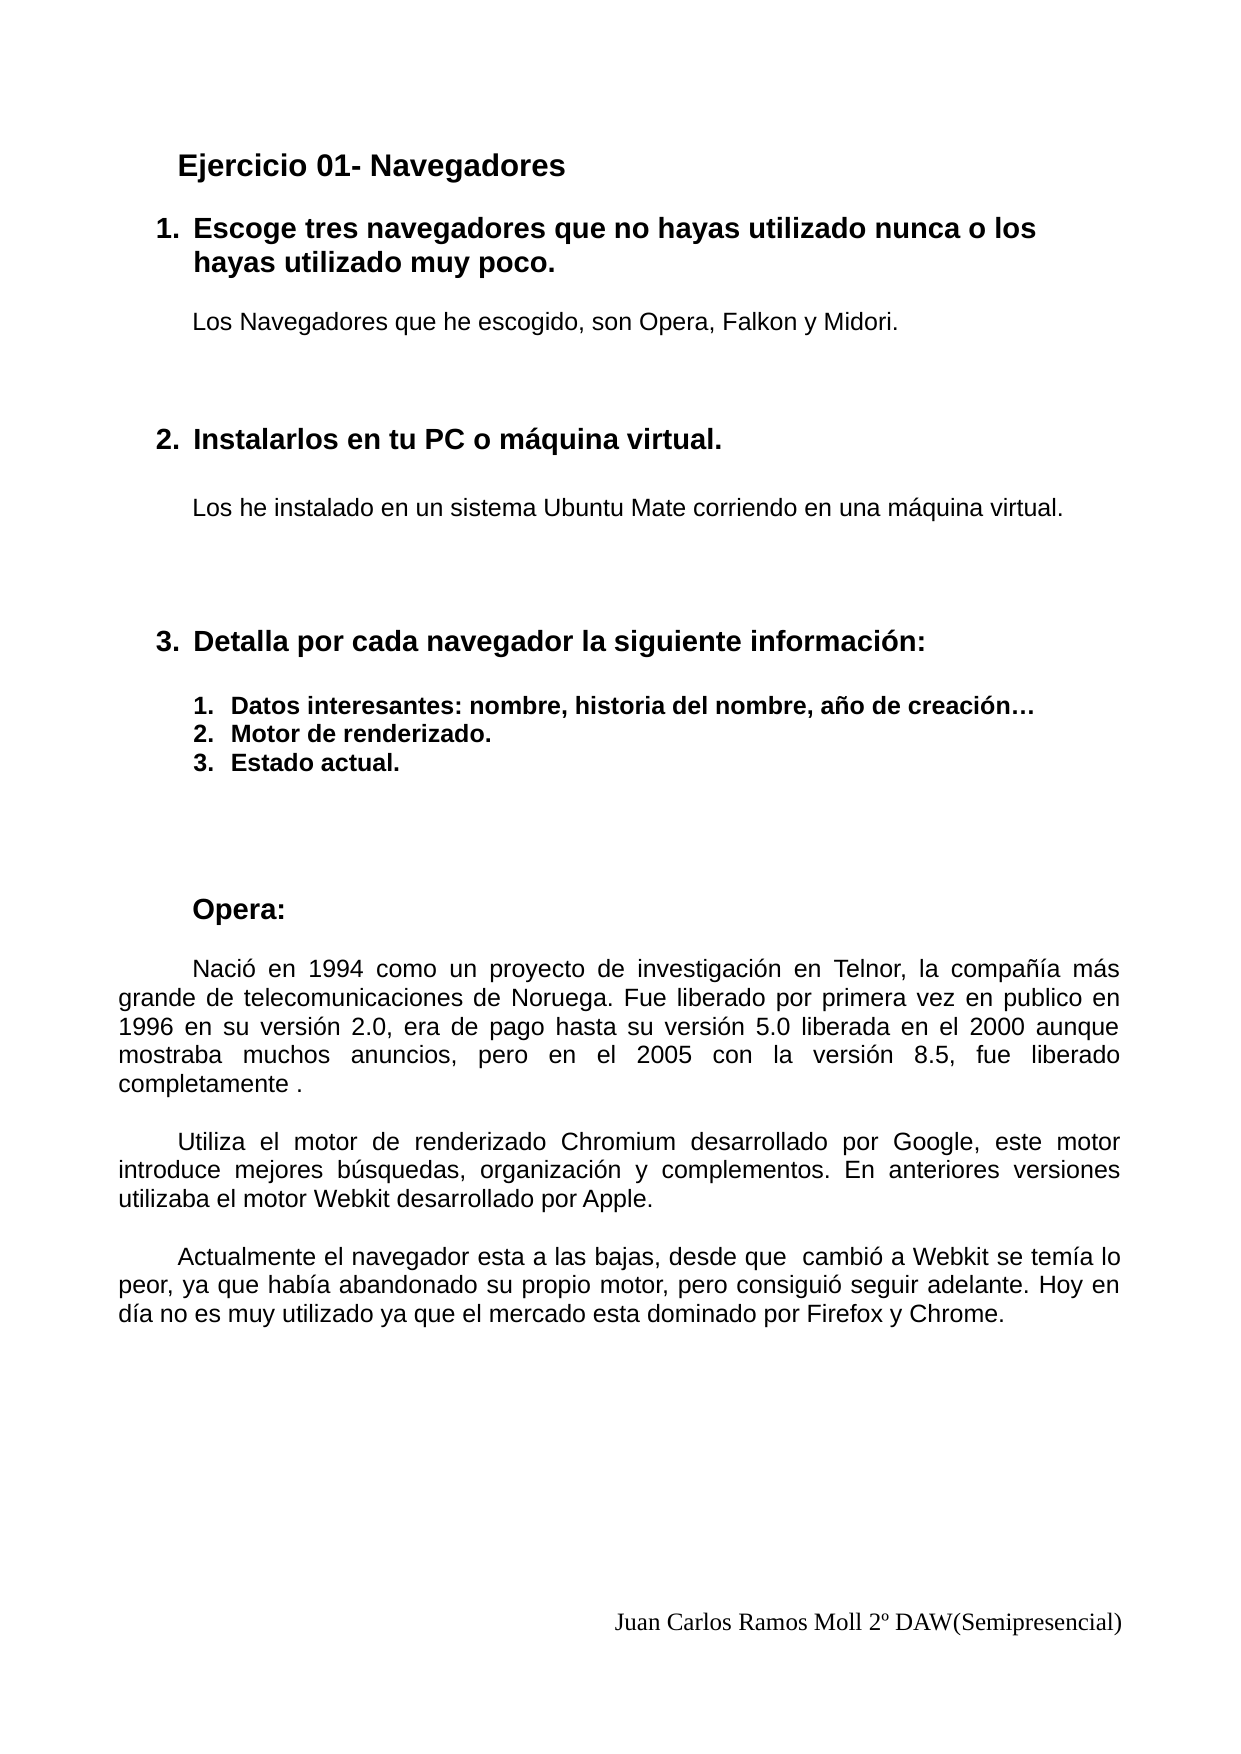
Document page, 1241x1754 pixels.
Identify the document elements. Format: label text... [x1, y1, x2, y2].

text Los Navegadores que he escogido, son Opera, Falkon y Midori. [118, 307, 1122, 336]
text Ejercicio 01- Navegadores [118, 147, 1122, 183]
text Nació en 1994 como un proyecto de investigación en Telnor, la compañía más grande de telecomunicaciones de Noruega. Fue liberado por primera vez en publico en 1996 en su versión 2.0, era de pago hasta su versión 5.0 liberada en el 2000 aunque mostraba muchos anuncios, pero en el 2005 con la versión 8.5, fue liberado completamente . [118, 954, 1122, 1098]
list Estado actual. [193, 748, 1122, 777]
list Datos interesantes: nombre, historia del nombre, año de creación… [193, 691, 1122, 719]
text Opera: [118, 892, 1122, 926]
list Escoge tres navegadores que no hayas utilizado nunca o los hayas utilizado muy poco. [156, 212, 1122, 279]
list Motor de renderizado. [193, 719, 1122, 748]
list Instalarlos en tu PC o máquina virtual. [156, 422, 1122, 456]
text Utiliza el motor de renderizado Chromium desarrollado por Google, este motor introduce mejores búsquedas, organización y complementos. En anteriores versiones utilizaba el motor Webkit desarrollado por Apple. [118, 1127, 1122, 1213]
list Detalla por cada navegador la siguiente información: [156, 624, 1122, 657]
text Los he instalado en un sistema Ubuntu Mate corriendo en una máquina virtual. [118, 489, 1122, 523]
text Actualmente el navegador esta a las bajas, desde que cambió a Webkit se temía lo peor, ya que había abandonado su propio motor, pero consiguió seguir adelante. Hoy en día no es muy utilizado ya que el mercado esta dominado por Firefox y Chrome. [118, 1242, 1122, 1328]
